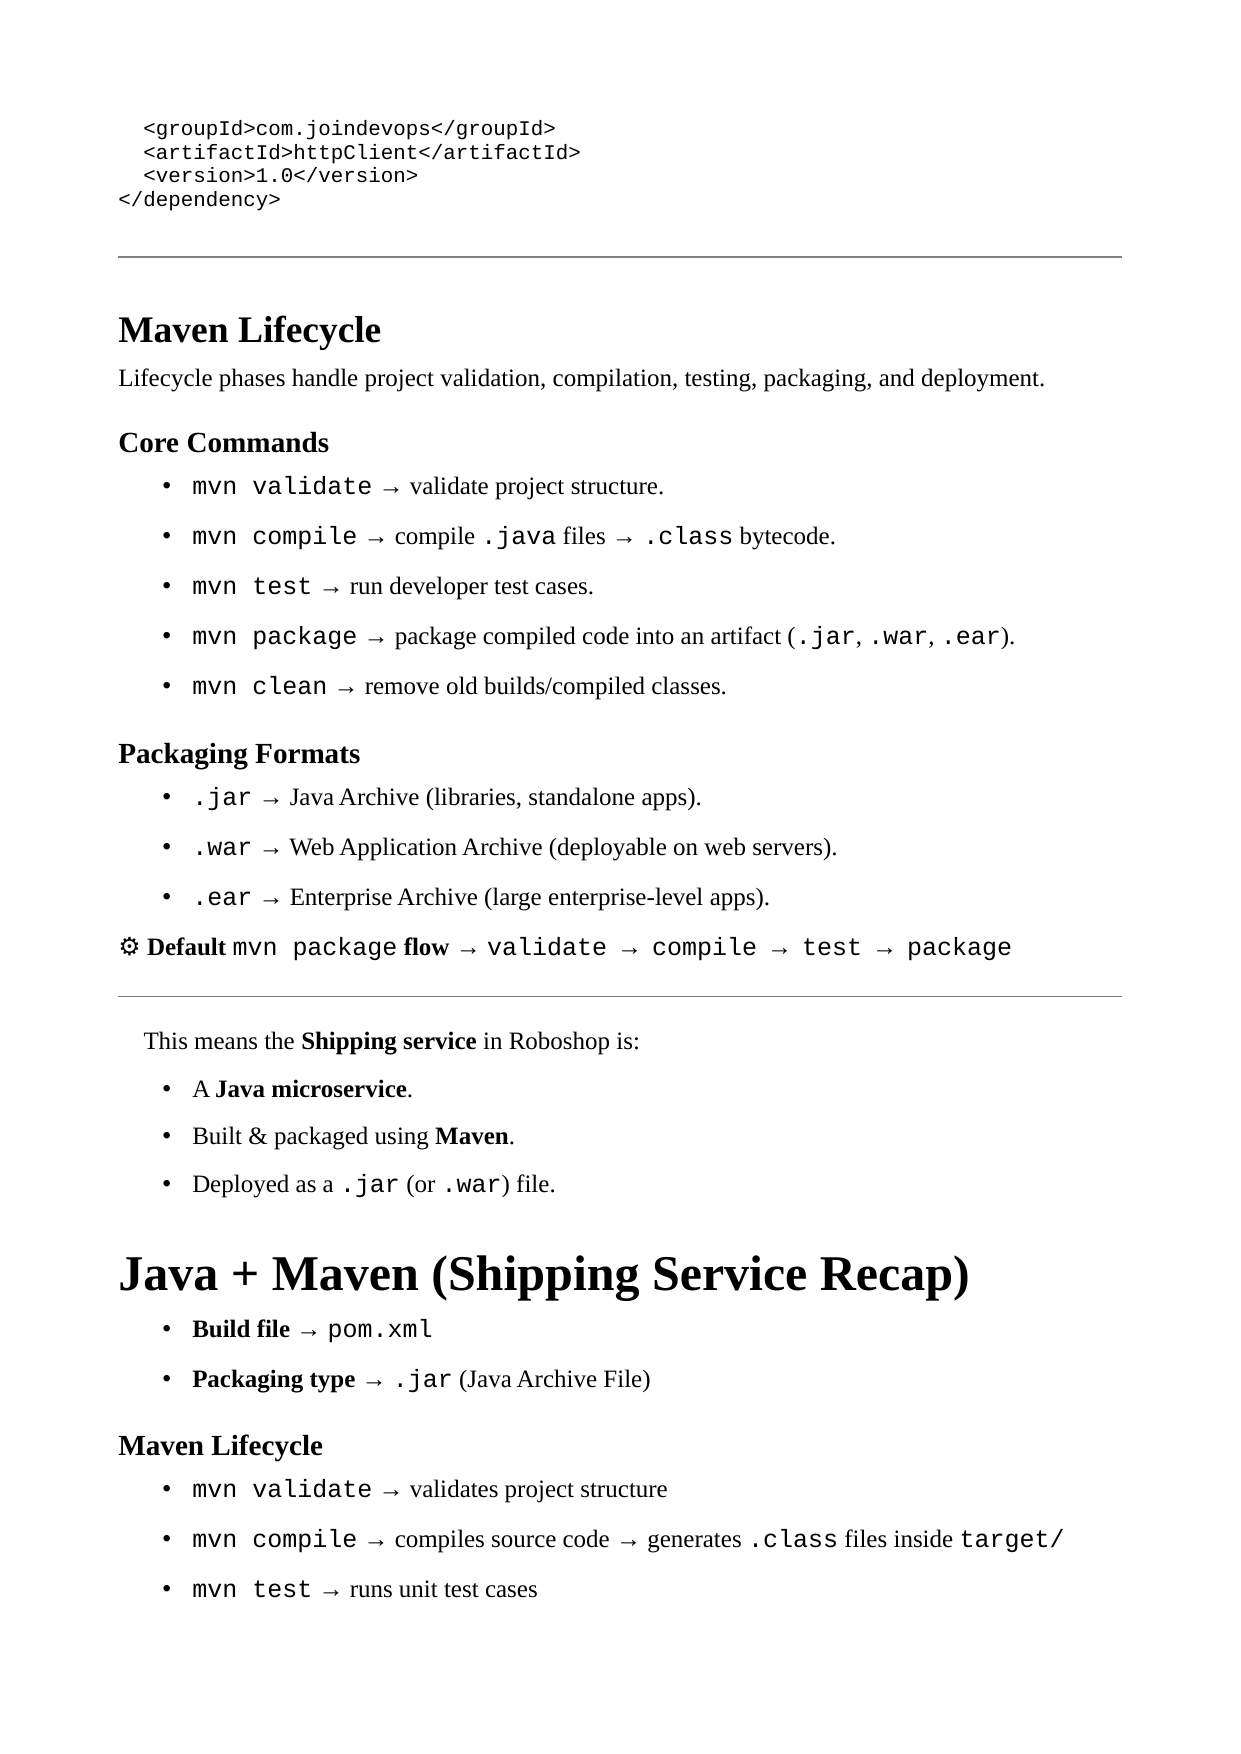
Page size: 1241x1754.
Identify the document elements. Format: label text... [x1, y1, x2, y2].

text <artifactId>httpClient</artifactId> [118, 142, 1122, 165]
subtitle Maven Lifecycle [118, 307, 1122, 350]
list mvn compile → compiles source code → generates .class files inside target/ [162, 1524, 1122, 1555]
text Lifecycle phases handle project validation, compilation, testing, packaging, and deployment. [118, 363, 1122, 392]
text <version>1.0</version> [118, 165, 1122, 189]
list mvn test → run developer test cases. [162, 571, 1122, 602]
list Build file → pom.xml [162, 1314, 1122, 1345]
text ✅ This means the Shipping service in Roboshop is: [118, 1026, 1122, 1055]
list Built & packaged using Maven. [162, 1121, 1122, 1150]
text </dependency> [118, 189, 1122, 213]
text ⚙️ Default mvn package flow → validate → compile → test → package [118, 932, 1122, 963]
list mvn validate → validate project structure. [162, 471, 1122, 502]
list mvn package → package compiled code into an artifact (.jar, .war, .ear). [162, 621, 1122, 652]
subtitle Packaging Formats [118, 736, 1122, 769]
list mvn clean → remove old builds/compiled classes. [162, 671, 1122, 702]
list A Java microservice. [162, 1074, 1122, 1102]
list mvn compile → compile .java files → .class bytecode. [162, 521, 1122, 552]
text <groupId>com.joindevops</groupId> [118, 118, 1122, 142]
list .war → Web Application Archive (deployable on web servers). [162, 832, 1122, 863]
list .ear → Enterprise Archive (large enterprise-level apps). [162, 882, 1122, 913]
subtitle Java + Maven (Shipping Service Recap) [118, 1244, 1122, 1301]
list mvn validate → validates project structure [162, 1474, 1122, 1505]
list .jar → Java Archive (libraries, standalone apps). [162, 782, 1122, 813]
subtitle Maven Lifecycle [118, 1428, 1122, 1462]
subtitle Core Commands [118, 425, 1122, 459]
list mvn test → runs unit test cases [162, 1574, 1122, 1605]
list Packaging type → .jar (Java Archive File) [162, 1364, 1122, 1395]
list Deployed as a .jar (or .war) file. [162, 1169, 1122, 1200]
